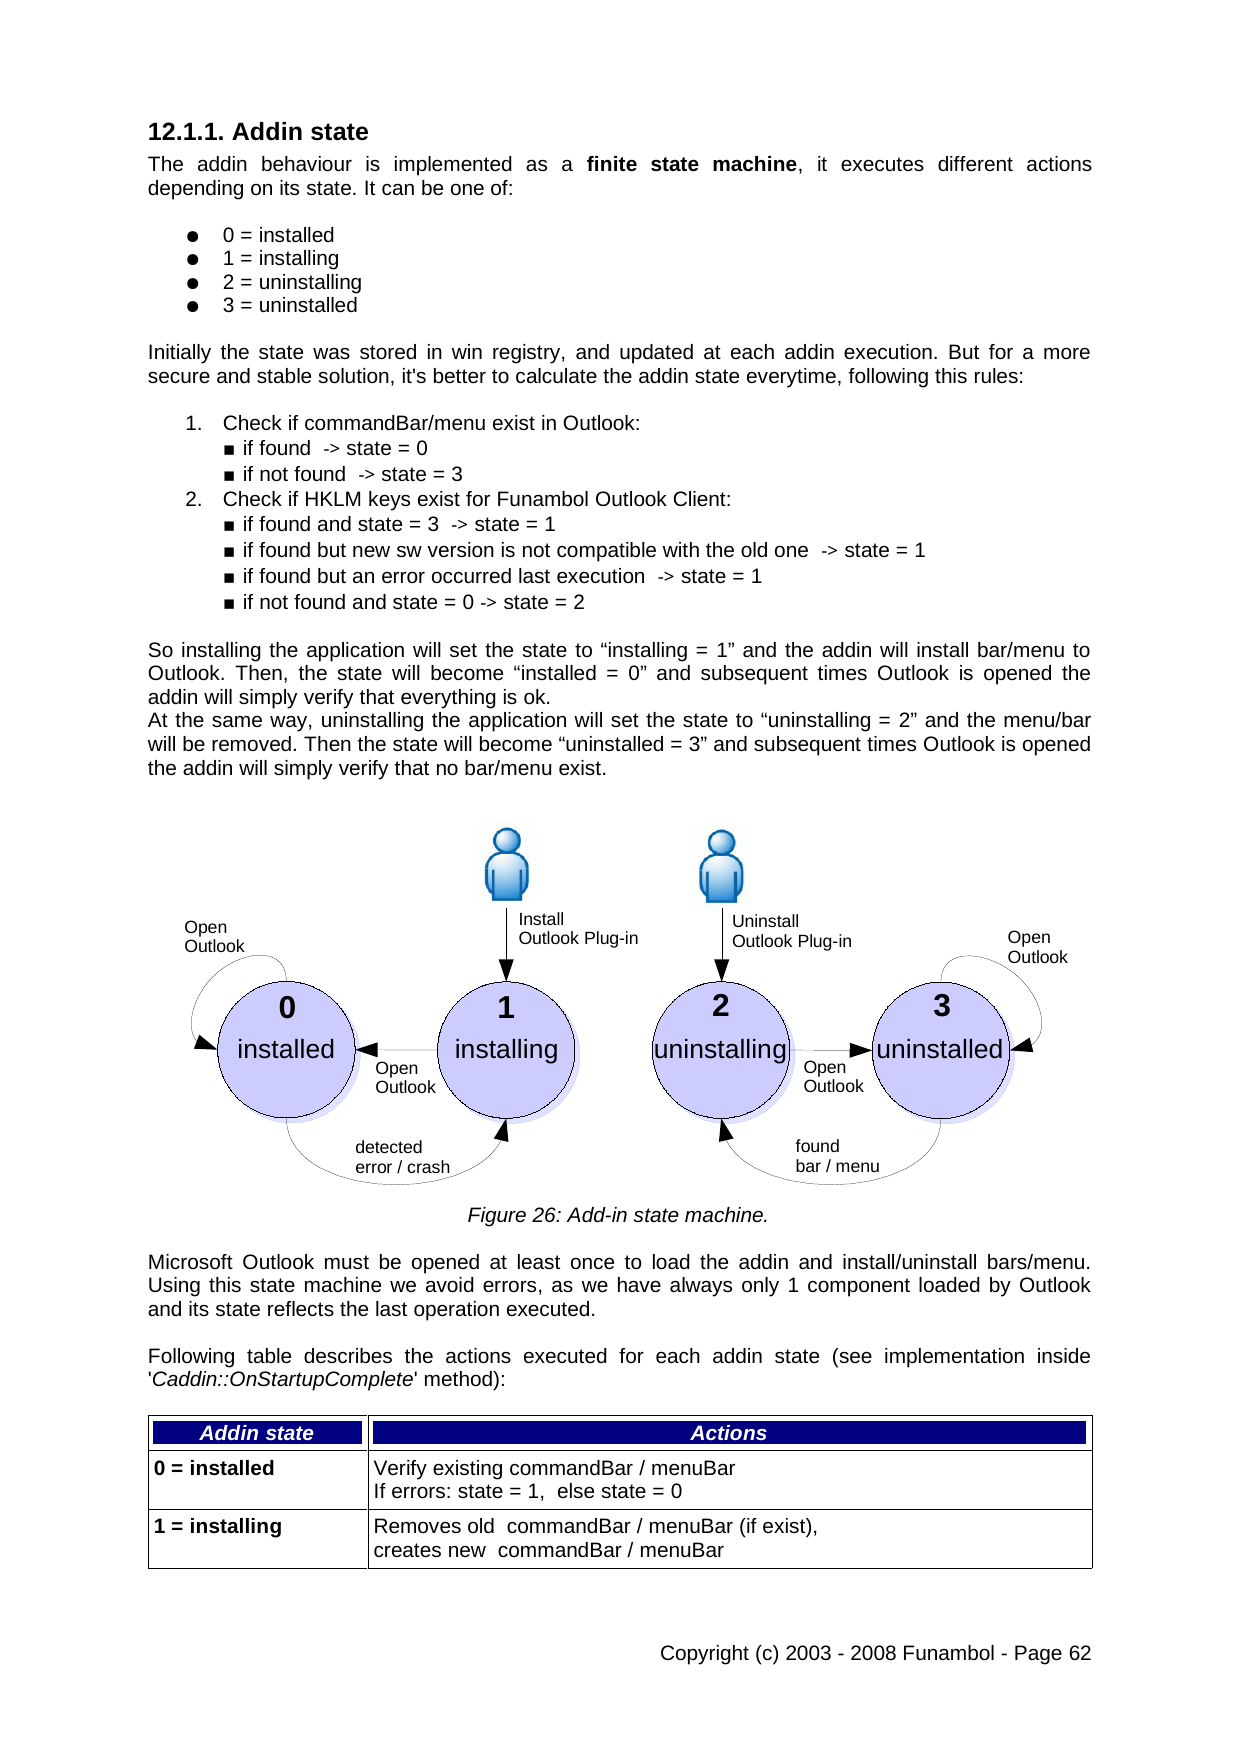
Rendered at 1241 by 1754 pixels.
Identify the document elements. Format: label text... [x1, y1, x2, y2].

list Check if HKLM keys exist for Funambol Outlook Client: [185, 487, 1093, 511]
list if found -> state = 0 [223, 435, 1093, 461]
list if found and state = 3 -> state = 1 [223, 511, 1093, 537]
text Following table describes the actions executed for each addin state (see implementation inside 'Caddin::OnStartupComplete' method): [148, 1344, 1093, 1391]
list 3 = uninstalled [185, 294, 1093, 317]
list 1 = installing [185, 247, 1093, 270]
list if found but an error occurred last execution -> state = 1 [223, 563, 1093, 589]
list if not found -> state = 3 [223, 461, 1093, 487]
subtitle Addin state [148, 118, 1093, 146]
table_cell Removes old commandBar / menuBar (if exist), creates new commandBar / menuBar [369, 1510, 1092, 1568]
list Check if commandBar/menu exist in Outlook: [185, 411, 1093, 435]
list if not found and state = 0 -> state = 2 [223, 589, 1093, 615]
table_cell 0 = installed [149, 1451, 367, 1509]
table_header Actions [369, 1416, 1092, 1450]
table_cell 1 = installing [149, 1510, 367, 1568]
table_cell Verify existing commandBar / menuBar If errors: state = 1, else state = 0 [369, 1451, 1092, 1509]
text Initially the state was stored in win registry, and updated at each addin execution. But for a more secure and stable solution, it's better to calculate the addin state everytime, following this rules: [148, 341, 1093, 388]
text The addin behaviour is implemented as a finite state machine, it executes different actions depending on its state. It can be one of: [148, 152, 1093, 199]
text Microsoft Outlook must be opened at least once to load the addin and install/uninstall bars/menu. Using this state machine we avoid errors, as we have always only 1 component loaded by Outlook and its state reflects the last operation executed. [147, 779, 1093, 1321]
text Figure 26: Add-in state machine. [147, 815, 1092, 1227]
text At the same way, uninstalling the application will set the state to “uninstalling = 2” and the menu/bar will be removed. Then the state will become “uninstalled = 3” and subsequent times Outlook is opened the addin will simply verify that no bar/menu exist. [148, 709, 1093, 779]
list 0 = installed [185, 223, 1093, 247]
text So installing the application will set the state to “installing = 1” and the addin will install bar/menu to Outlook. Then, the state will become “installed = 0” and subsequent times Outlook is opened the addin will simply verify that everything is ok. [148, 638, 1093, 709]
list 2 = uninstalling [185, 270, 1093, 294]
list if found but new sw version is not compatible with the old one -> state = 1 [223, 537, 1093, 563]
table_header Addin state [149, 1416, 367, 1450]
